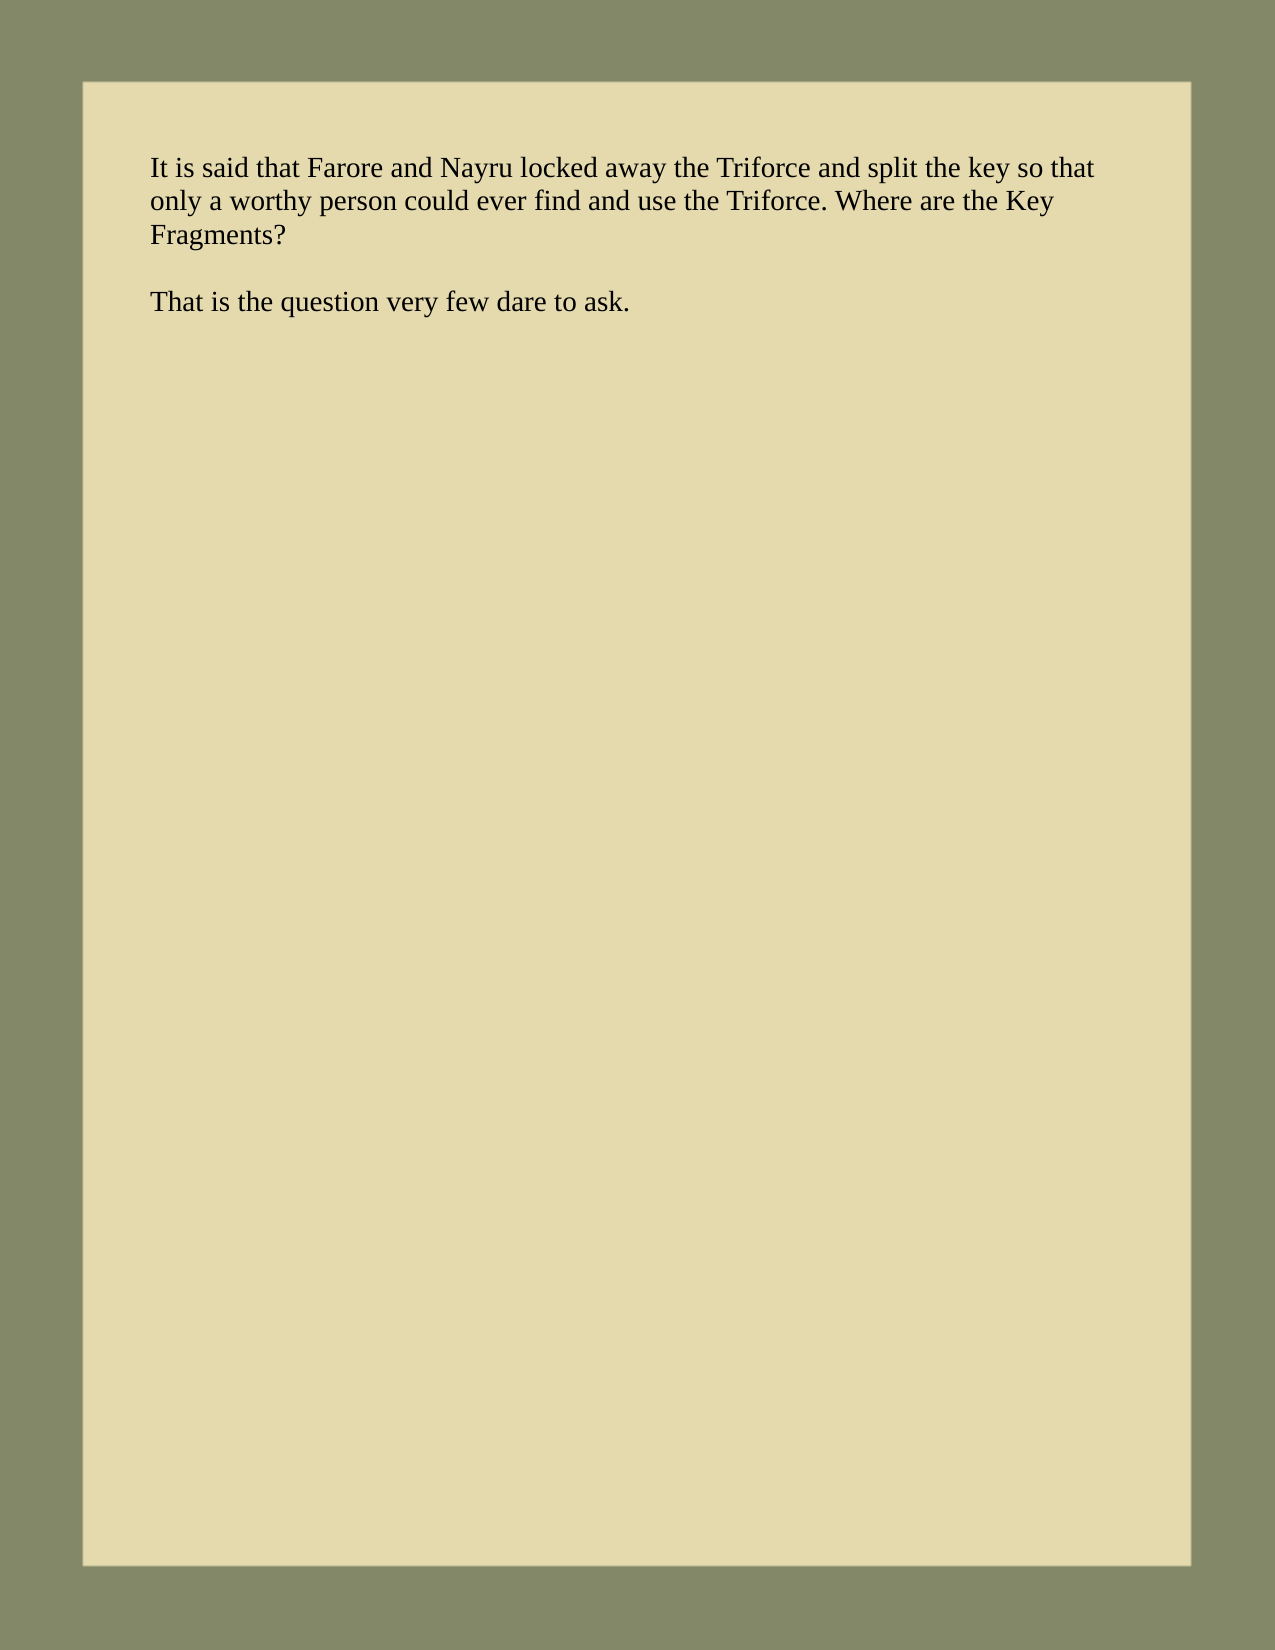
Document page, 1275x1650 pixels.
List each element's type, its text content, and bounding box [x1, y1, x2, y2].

text It is said that Farore and Nayru locked away the Triforce and split the key so that only a worthy person could ever find and use the Triforce. Where are the Key Fragments? [150, 150, 1125, 251]
text That is the question very few dare to ask. [150, 284, 1125, 318]
picture [0, 0, 1275, 1650]
